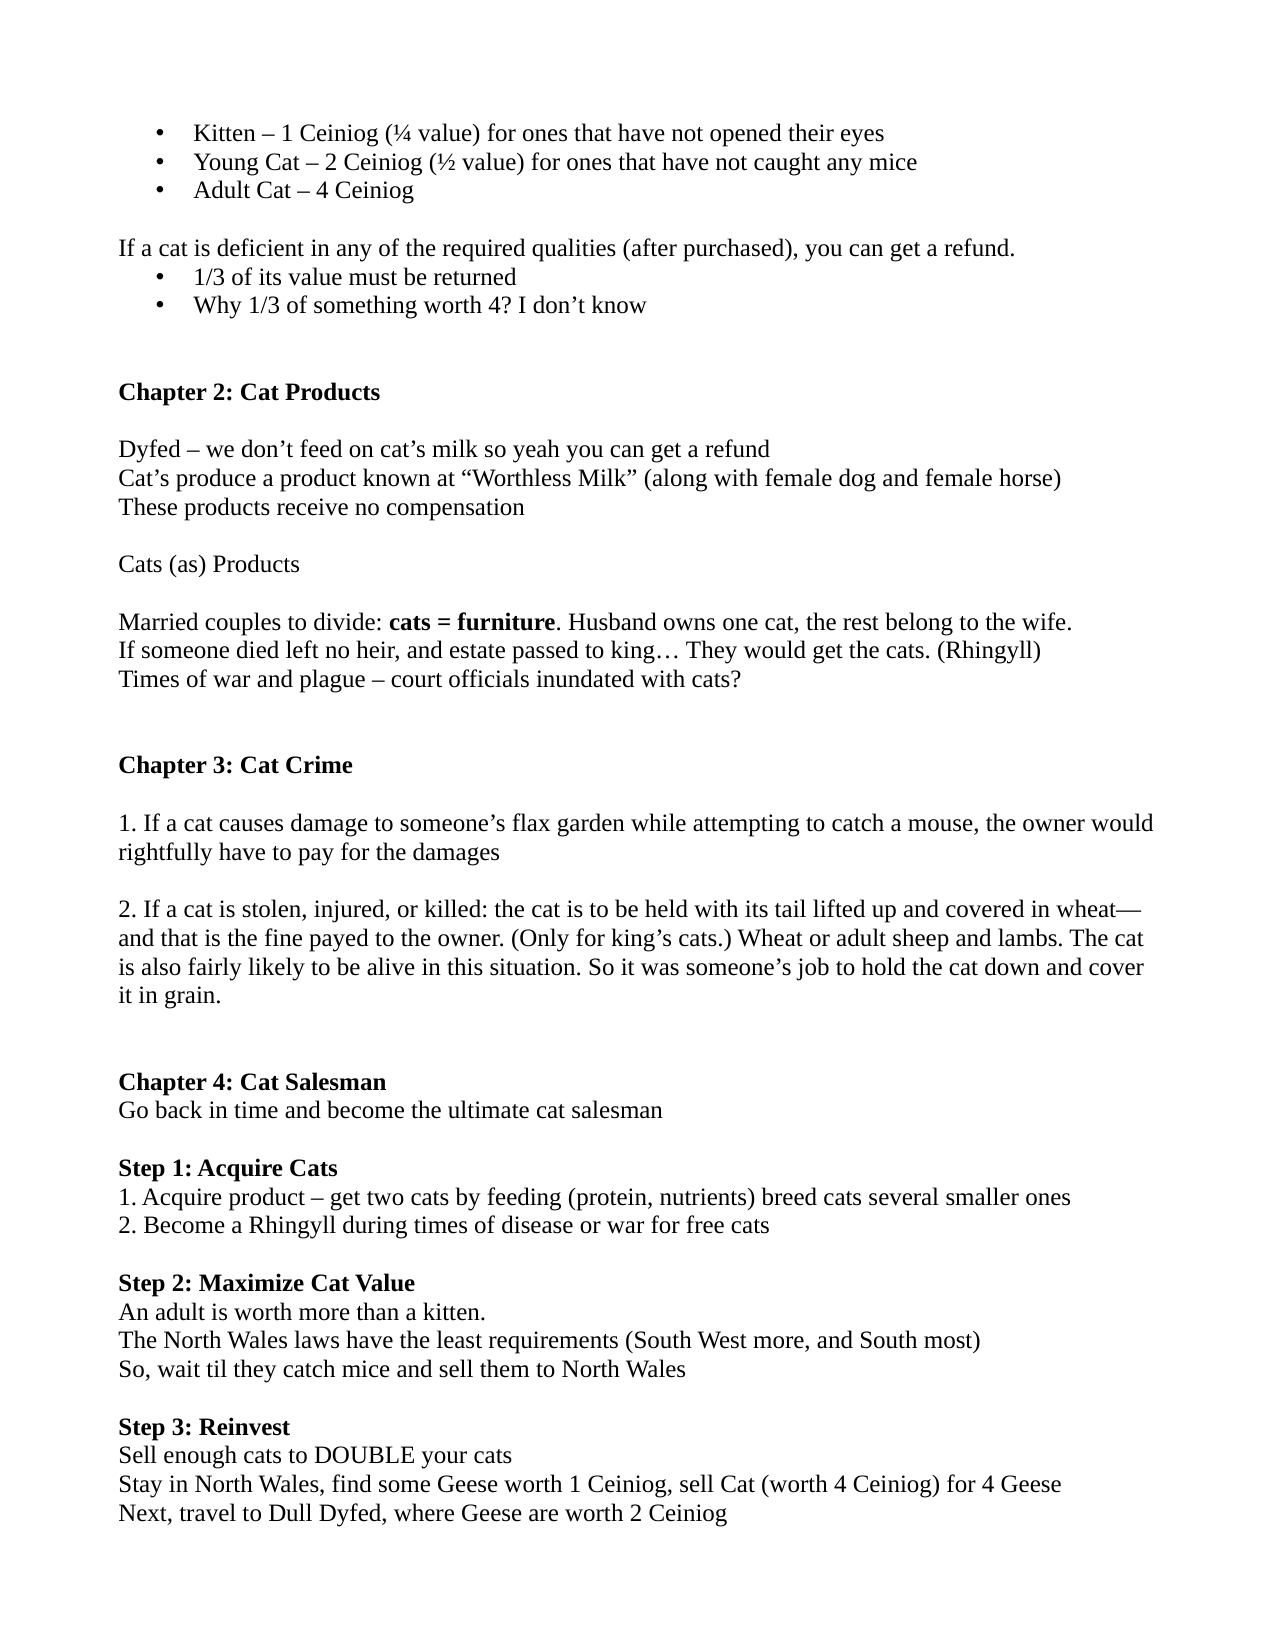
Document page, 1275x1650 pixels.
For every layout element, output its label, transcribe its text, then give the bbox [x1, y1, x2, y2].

text 2. Become a Rhingyll during times of disease or war for free cats [118, 1211, 1157, 1239]
text 1. If a cat causes damage to someone’s flax garden while attempting to catch a mouse, the owner would rightfully have to pay for the damages [118, 808, 1157, 866]
text Sell enough cats to DOUBLE your cats [118, 1441, 1157, 1469]
text If someone died left no heir, and estate passed to king… They would get the cats. (Rhingyll) [118, 636, 1157, 664]
text Chapter 2: Cat Products [118, 377, 1157, 406]
text An adult is worth more than a kitten. [118, 1297, 1157, 1326]
text The North Wales laws have the least requirements (South West more, and South most) [118, 1326, 1157, 1354]
text Cats (as) Products [118, 549, 1157, 578]
text Step 1: Acquire Cats [118, 1153, 1157, 1182]
text These products receive no compensation [118, 492, 1157, 521]
text 1. Acquire product – get two cats by feeding (protein, nutrients) breed cats several smaller ones [118, 1182, 1157, 1211]
text So, wait til they catch mice and sell them to North Wales [118, 1354, 1157, 1383]
text If a cat is deficient in any of the required qualities (after purchased), you can get a refund. [118, 233, 1157, 262]
text Stay in North Wales, find some Geese worth 1 Ceiniog, sell Cat (worth 4 Ceiniog) for 4 Geese [118, 1469, 1157, 1498]
text Chapter 4: Cat Salesman [118, 1067, 1157, 1096]
list Adult Cat – 4 Ceiniog [156, 176, 1157, 204]
text Step 3: Reinvest [118, 1412, 1157, 1441]
text 2. If a cat is stolen, injured, or killed: the cat is to be held with its tail lifted up and covered in wheat—and that is the fine payed to the owner. (Only for king’s cats.) Wheat or adult sheep and lambs. The cat is also fairly likely to be alive in this situation. So it was someone’s job to hold the cat down and cover it in grain. [118, 894, 1157, 1009]
text Step 2: Maximize Cat Value [118, 1268, 1157, 1297]
list 1/3 of its value must be returned [156, 262, 1157, 291]
list Why 1/3 of something worth 4? I don’t know [156, 291, 1157, 319]
text Cat’s produce a product known at “Worthless Milk” (along with female dog and female horse) [118, 463, 1157, 492]
text Chapter 3: Cat Crime [118, 751, 1157, 779]
text Dyfed – we don’t feed on cat’s milk so yeah you can get a refund [118, 434, 1157, 463]
text Next, travel to Dull Dyfed, where Geese are worth 2 Ceiniog [118, 1498, 1157, 1527]
text Married couples to divide: cats = furniture. Husband owns one cat, the rest belong to the wife. [118, 607, 1157, 636]
list Kitten – 1 Ceiniog (¼ value) for ones that have not opened their eyes [156, 118, 1157, 147]
text Times of war and plague – court officials inundated with cats? [118, 664, 1157, 693]
text Go back in time and become the ultimate cat salesman [118, 1096, 1157, 1124]
list Young Cat – 2 Ceiniog (½ value) for ones that have not caught any mice [156, 147, 1157, 176]
